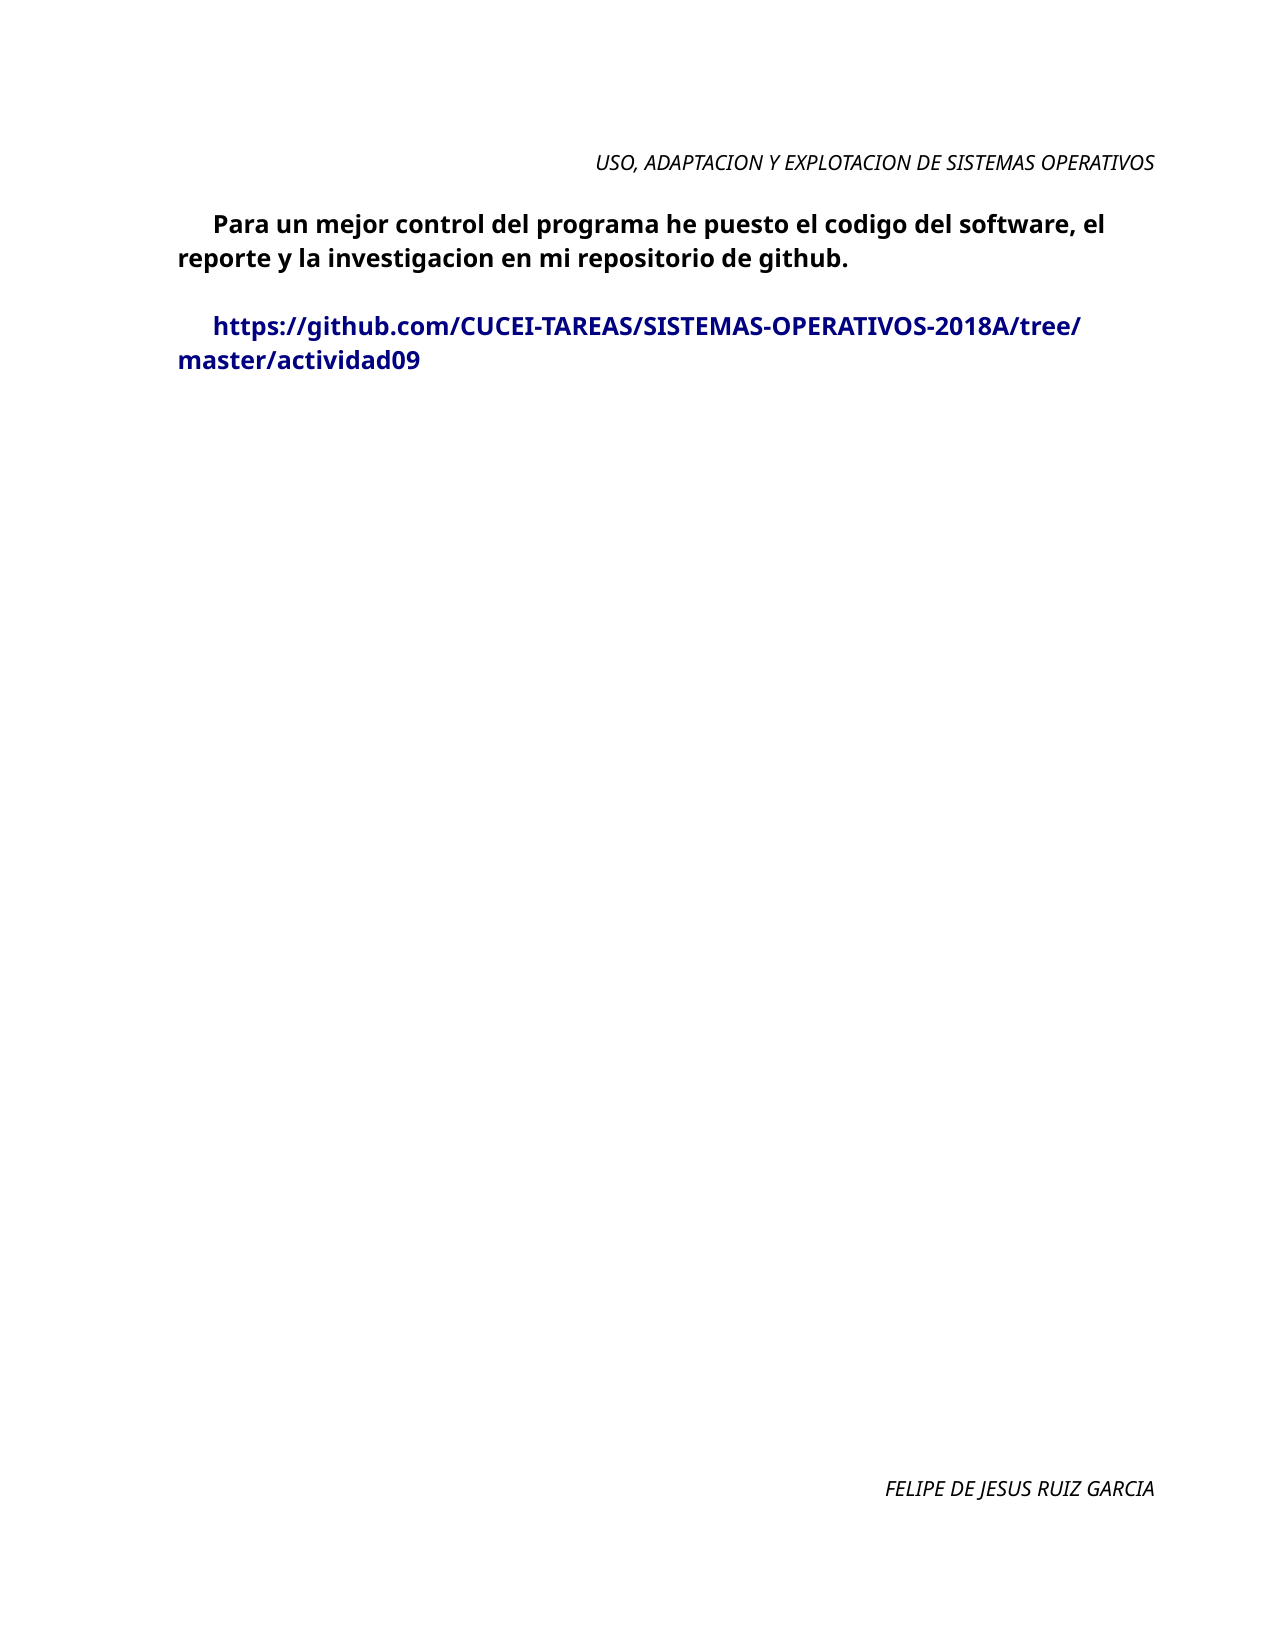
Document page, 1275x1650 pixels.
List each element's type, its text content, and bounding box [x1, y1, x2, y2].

text Para un mejor control del programa he puesto el codigo del software, el reporte y la investigacion en mi repositorio de github. [177, 207, 1157, 275]
text https://github.com/CUCEI-TAREAS/SISTEMAS-OPERATIVOS-2018A/tree/master/actividad09 [177, 309, 1157, 377]
